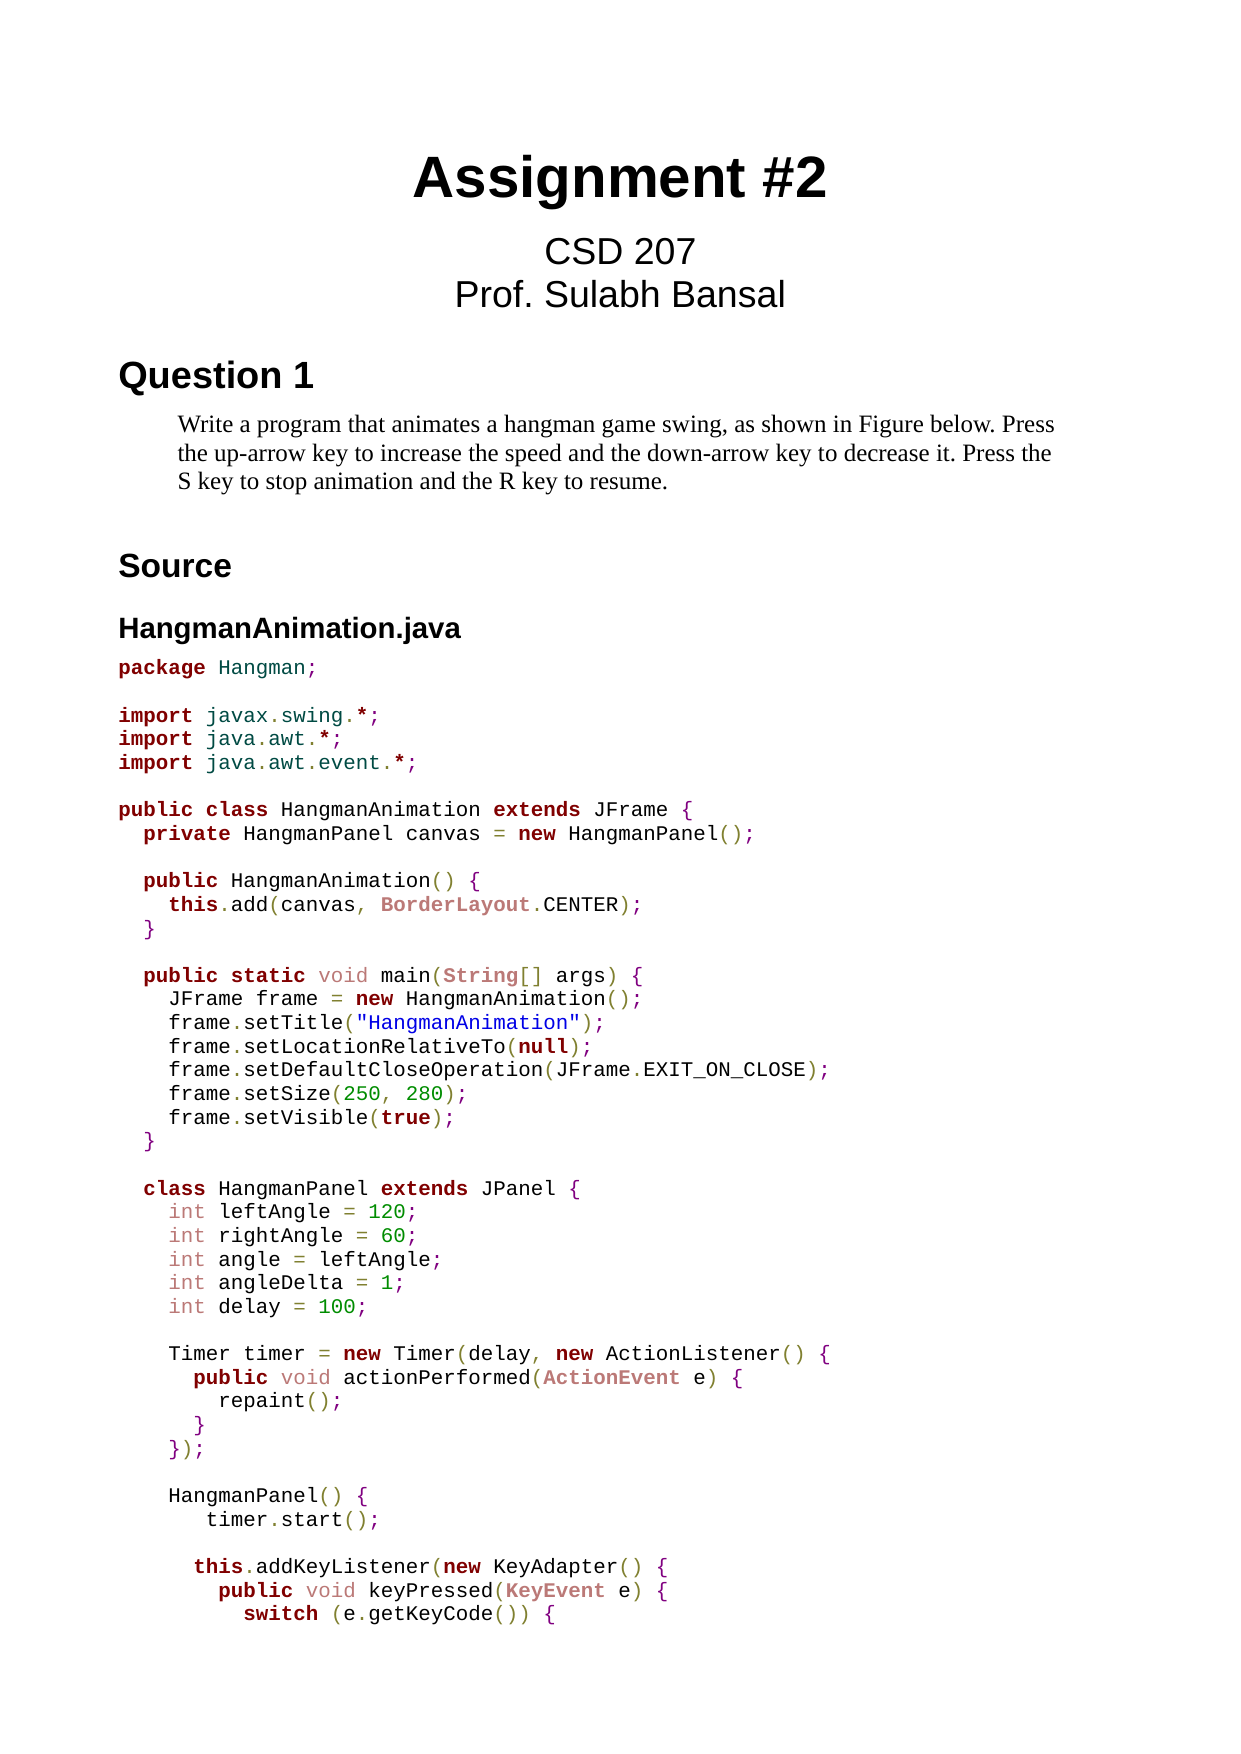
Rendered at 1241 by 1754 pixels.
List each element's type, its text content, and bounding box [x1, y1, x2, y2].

text frame.setSize(250, 280); [118, 1083, 1122, 1107]
subtitle Source [118, 545, 1122, 584]
text int angleDelta = 1; [118, 1272, 1122, 1296]
text int delay = 100; [118, 1296, 1122, 1319]
subtitle Question 1 [118, 353, 1122, 396]
text int angle = leftAngle; [118, 1248, 1122, 1272]
text public void actionPerformed(ActionEvent e) { [118, 1367, 1122, 1390]
text } [118, 1130, 1122, 1154]
text }); [118, 1438, 1122, 1461]
text import javax.swing.*; [118, 705, 1122, 728]
text frame.setTitle("HangmanAnimation"); [118, 1012, 1122, 1036]
title Assignment #2 [118, 143, 1122, 210]
text HangmanPanel() { [118, 1485, 1122, 1509]
text import java.awt.event.*; [118, 752, 1122, 776]
text repaint(); [118, 1390, 1122, 1414]
text public static void main(String[] args) { [118, 965, 1122, 988]
subtitle HangmanAnimation.java [118, 611, 1122, 645]
text timer.start(); [118, 1509, 1122, 1532]
text frame.setDefaultCloseOperation(JFrame.EXIT_ON_CLOSE); [118, 1059, 1122, 1083]
text switch (e.getKeyCode()) { [118, 1603, 1122, 1627]
text public void keyPressed(KeyEvent e) { [118, 1579, 1122, 1603]
text public HangmanAnimation() { [118, 870, 1122, 894]
text this.addKeyListener(new KeyAdapter() { [118, 1556, 1122, 1579]
text public class HangmanAnimation extends JFrame { [118, 799, 1122, 823]
text this.add(canvas, BorderLayout.CENTER); [118, 894, 1122, 917]
text package Hangman; [118, 657, 1122, 681]
text int rightAngle = 60; [118, 1225, 1122, 1248]
text Timer timer = new Timer(delay, new ActionListener() { [118, 1343, 1122, 1367]
text JFrame frame = new HangmanAnimation(); [118, 988, 1122, 1012]
text Write a program that animates a hangman game swing, as shown in Figure below. Press the up-arrow key to increase the speed and the down-arrow key to decrease it. Press the S key to stop animation and the R key to resume. [177, 409, 1063, 495]
text } [118, 1414, 1122, 1438]
text frame.setLocationRelativeTo(null); [118, 1036, 1122, 1059]
subtitle CSD 207 Prof. Sulabh Bansal [118, 229, 1122, 315]
text import java.awt.*; [118, 728, 1122, 752]
text int leftAngle = 120; [118, 1201, 1122, 1225]
text } [118, 917, 1122, 941]
text private HangmanPanel canvas = new HangmanPanel(); [118, 823, 1122, 847]
text frame.setVisible(true); [118, 1107, 1122, 1130]
text class HangmanPanel extends JPanel { [118, 1178, 1122, 1201]
